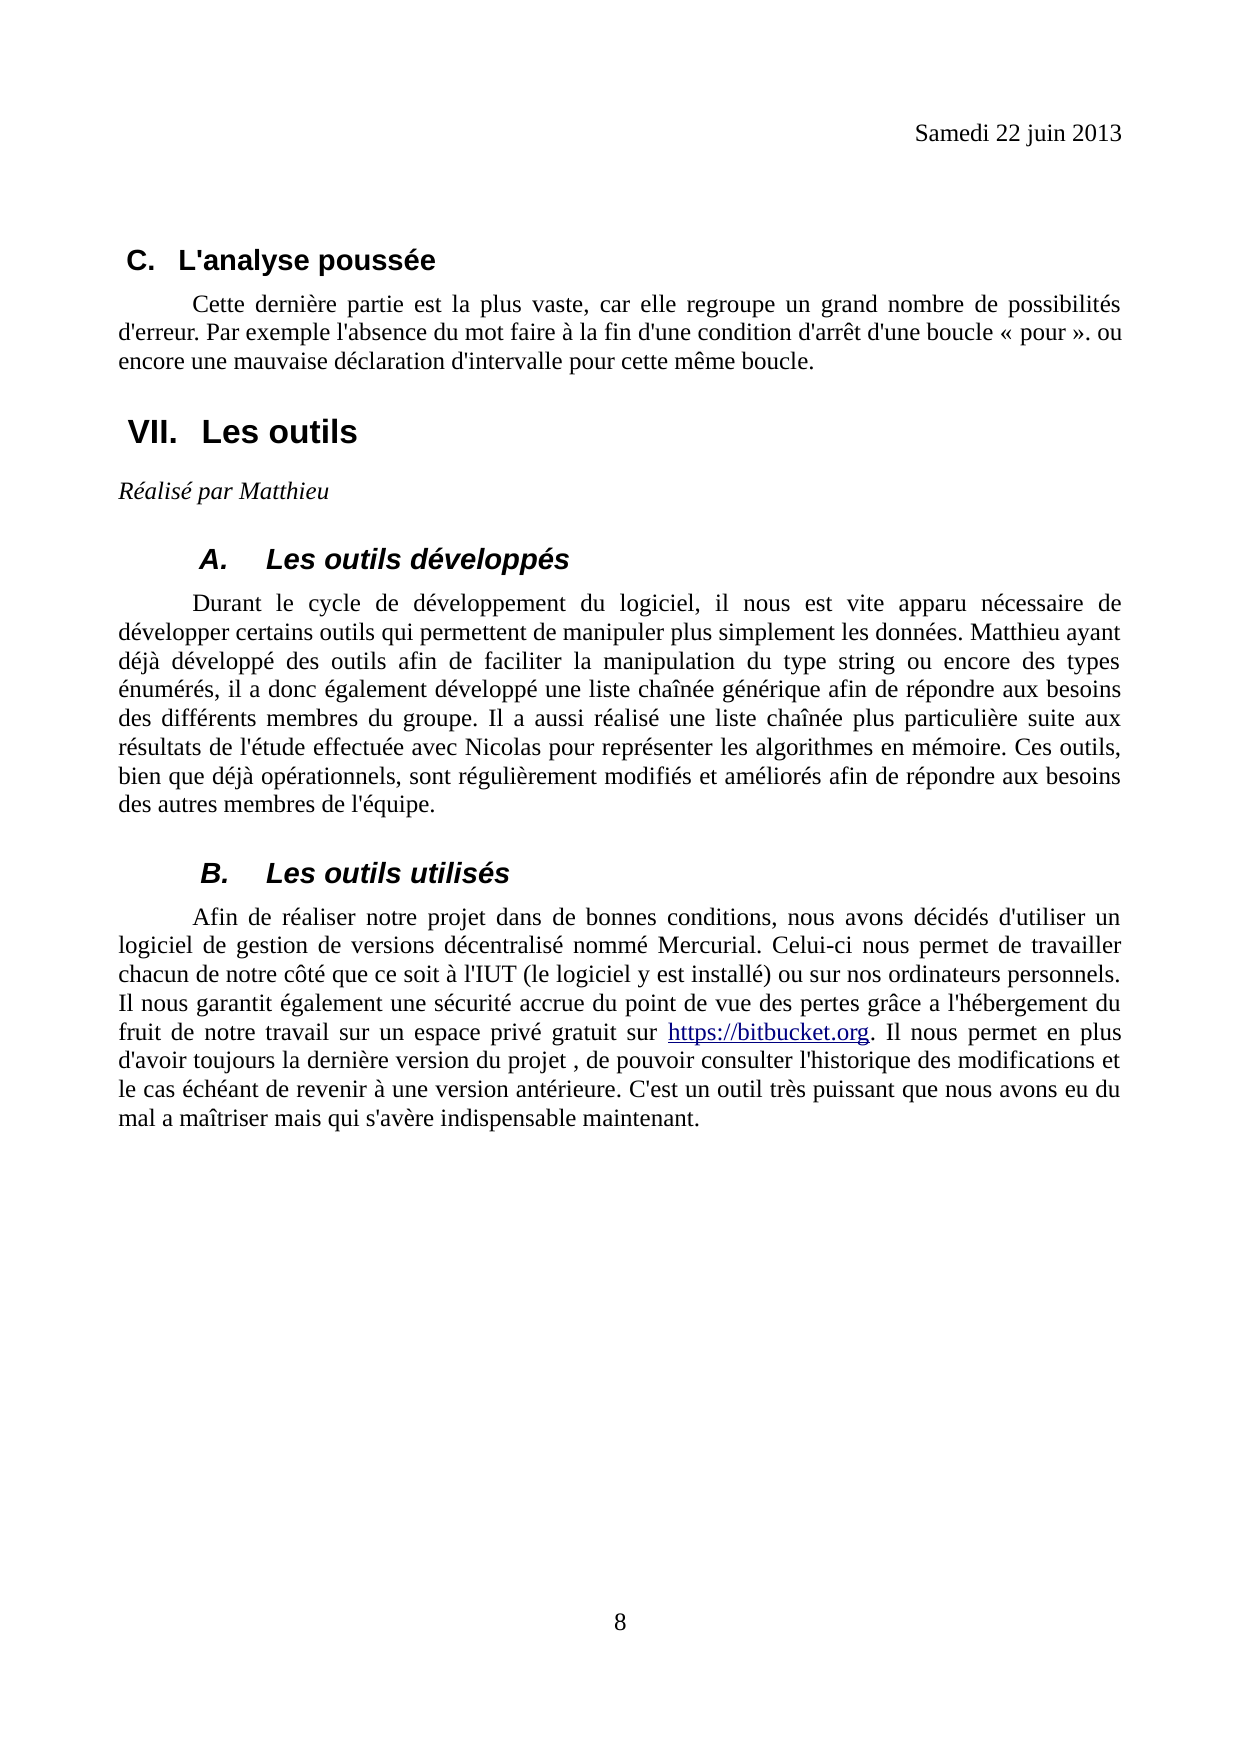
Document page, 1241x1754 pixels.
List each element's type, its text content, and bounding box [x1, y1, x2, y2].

text Cette dernière partie est la plus vaste, car elle regroupe un grand nombre de possibilités d'erreur. Par exemple l'absence du mot faire à la fin d'une condition d'arrêt d'une boucle « pour ». ou encore une mauvaise déclaration d'intervalle pour cette même boucle. [118, 289, 1122, 375]
subtitle L'analyse poussée [118, 243, 1122, 276]
text Réalisé par Matthieu [118, 476, 1122, 505]
subtitle Les outils utilisés [192, 856, 1122, 889]
subtitle Les outils développés [192, 542, 1122, 576]
text Afin de réaliser notre projet dans de bonnes conditions, nous avons décidés d'utiliser un logiciel de gestion de versions décentralisé nommé Mercurial. Celui-ci nous permet de travailler chacun de notre côté que ce soit à l'IUT (le logiciel y est installé) ou sur nos ordinateurs personnels. Il nous garantit également une sécurité accrue du point de vue des pertes grâce a l'hébergement du fruit de notre travail sur un espace privé gratuit sur https://bitbucket.org. Il nous permet en plus d'avoir toujours la dernière version du projet , de pouvoir consulter l'historique des modifications et le cas échéant de revenir à une version antérieure. C'est un outil très puissant que nous avons eu du mal a maîtriser mais qui s'avère indispensable maintenant. [118, 902, 1122, 1132]
subtitle Les outils [118, 412, 1122, 451]
text Durant le cycle de développement du logiciel, il nous est vite apparu nécessaire de développer certains outils qui permettent de manipuler plus simplement les données. Matthieu ayant déjà développé des outils afin de faciliter la manipulation du type string ou encore des types énumérés, il a donc également développé une liste chaînée générique afin de répondre aux besoins des différents membres du groupe. Il a aussi réalisé une liste chaînée plus particulière suite aux résultats de l'étude effectuée avec Nicolas pour représenter les algorithmes en mémoire. Ces outils, bien que déjà opérationnels, sont régulièrement modifiés et améliorés afin de répondre aux besoins des autres membres de l'équipe. [118, 588, 1122, 818]
